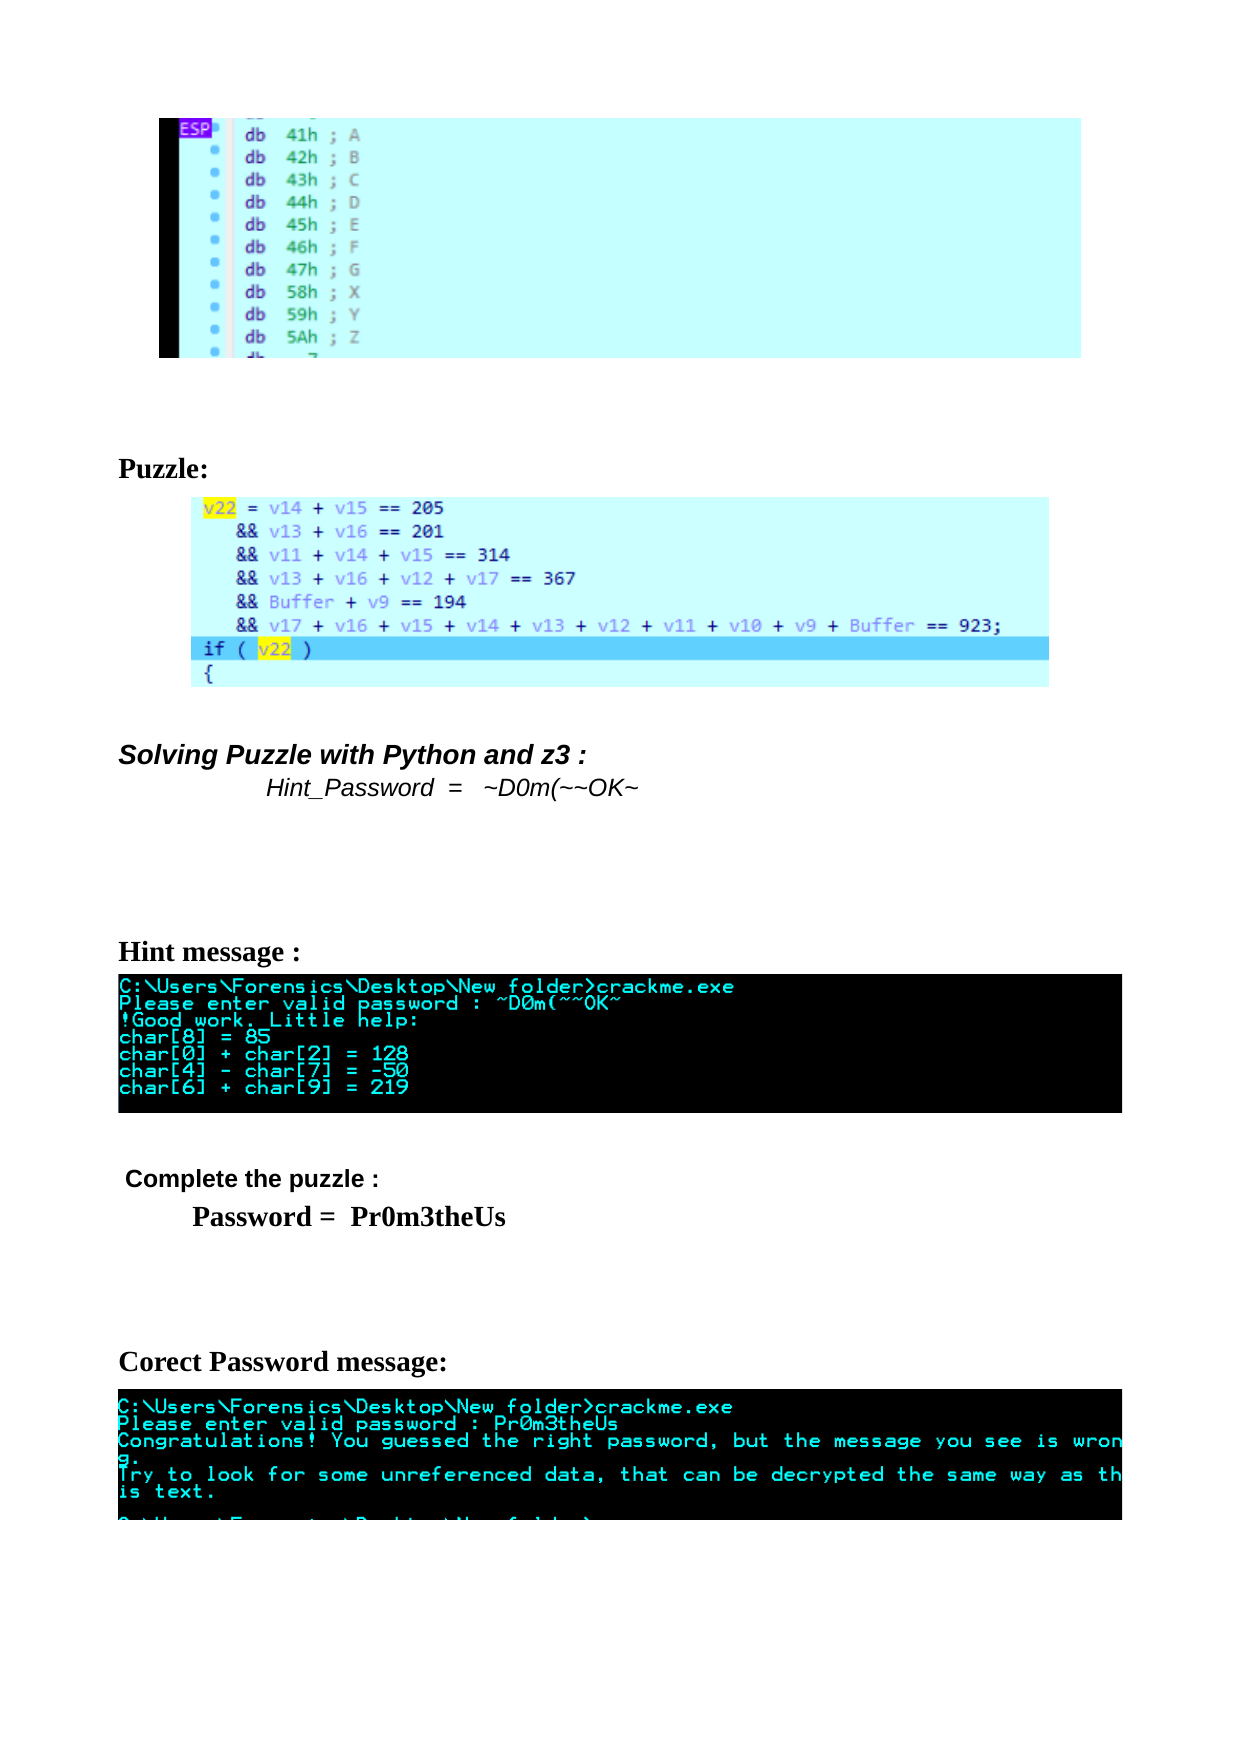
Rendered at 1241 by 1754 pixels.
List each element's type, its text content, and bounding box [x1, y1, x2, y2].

picture [118, 1389, 1123, 1520]
subtitle Complete the puzzle : [118, 1164, 1122, 1193]
text Password = Pr0m3theUs [118, 1199, 1122, 1233]
picture [191, 497, 1049, 687]
subtitle Solving Puzzle with Python and z3 : Hint_Password = ~D0m(~~OK~ [118, 739, 1122, 802]
subtitle Corect Password message: [118, 1344, 1122, 1377]
picture [159, 118, 1082, 358]
subtitle Puzzle: [118, 451, 1122, 485]
picture [118, 974, 1123, 1113]
text Hint message : [118, 934, 1122, 968]
